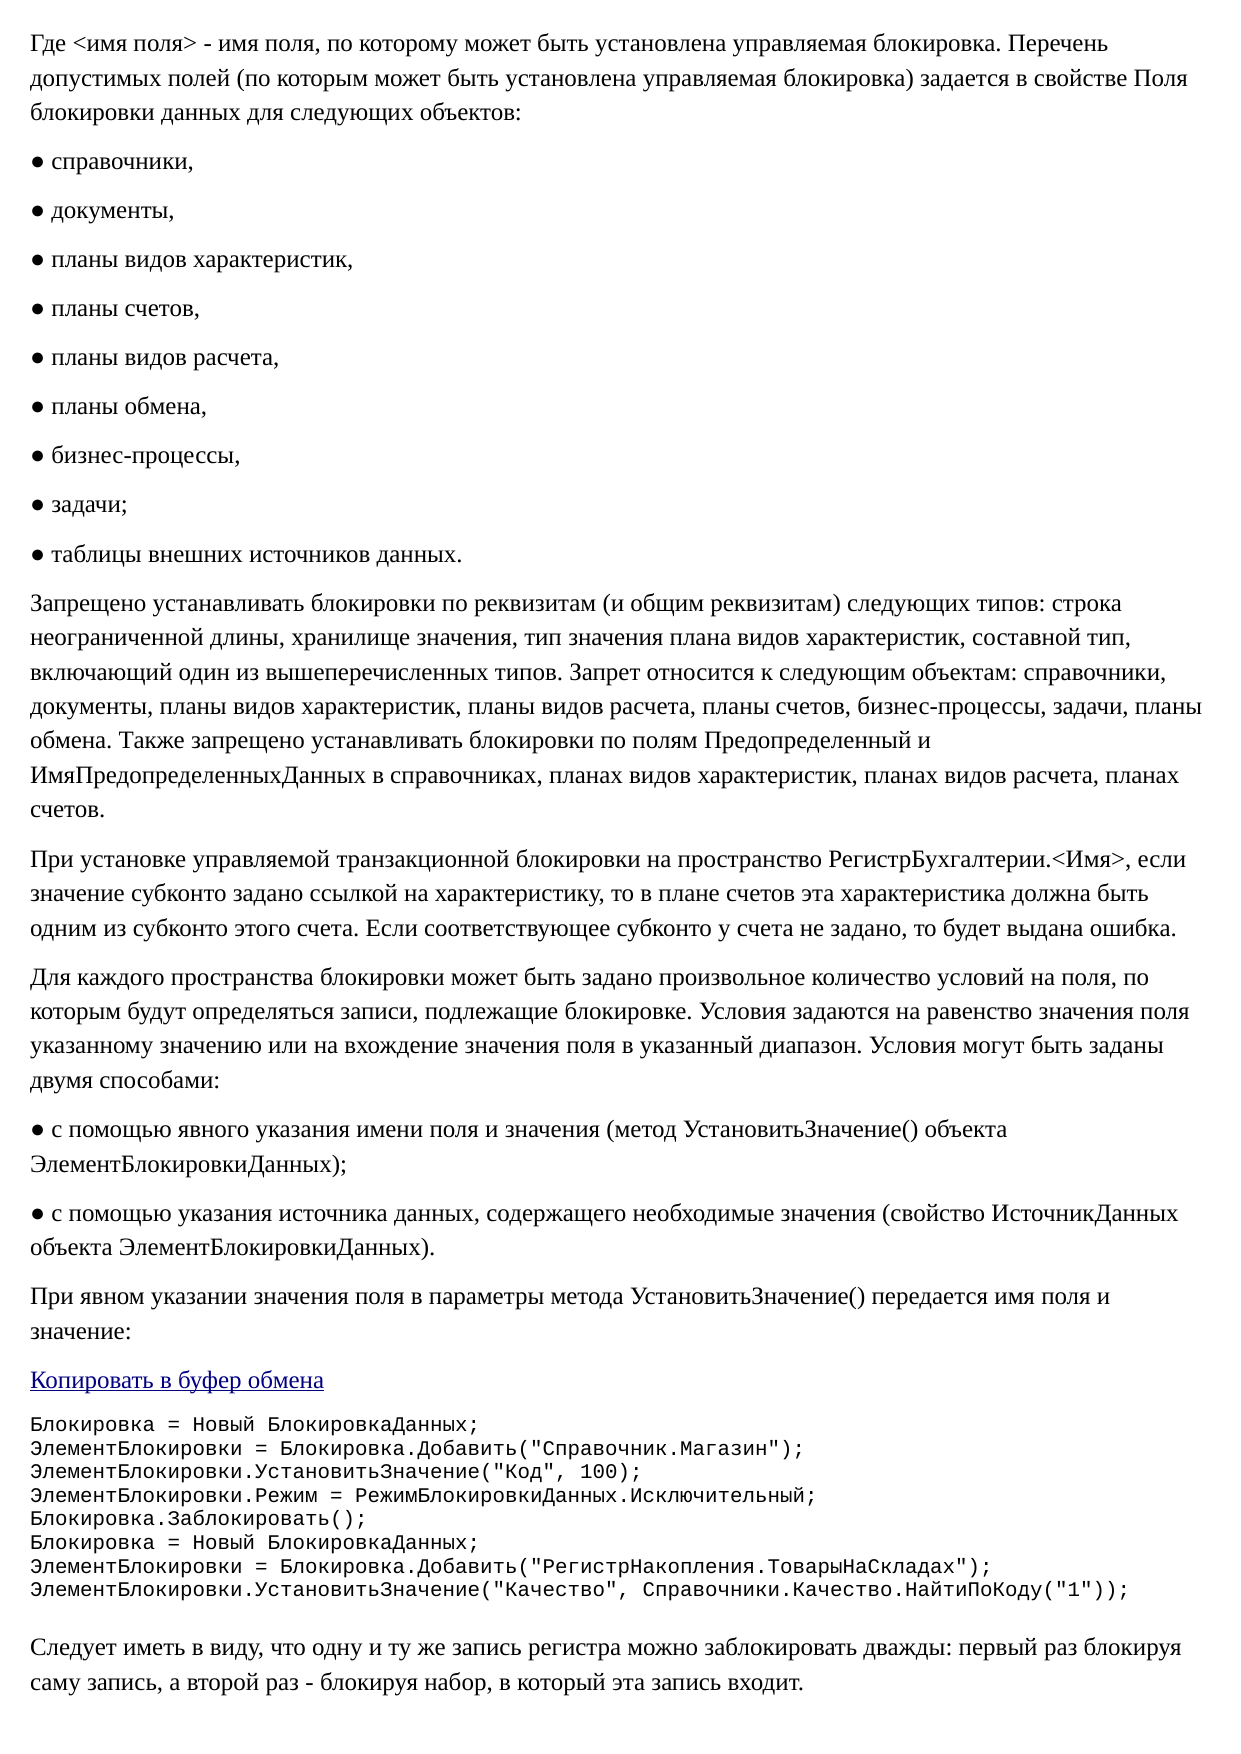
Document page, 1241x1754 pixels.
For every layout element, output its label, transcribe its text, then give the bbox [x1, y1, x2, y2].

text При установке управляемой транзакционной блокировки на пространство РегистрБухгалтерии.<Имя>, если значение субконто задано ссылкой на характеристику, то в плане счетов эта характеристика должна быть одним из субконто этого счета. Если соответствующее субконто у счета не задано, то будет выдана ошибка. [30, 844, 1211, 941]
text ● с помощью указания источника данных, содержащего необходимые значения (свойство ИсточникДанных объекта ЭлементБлокировкиДанных). [30, 1198, 1211, 1261]
text ЭлементБлокировки = Блокировка.Добавить("РегистрНакопления.ТоварыНаСкладах"); [30, 1556, 1211, 1579]
text ● с помощью явного указания имени поля и значения (метод УстановитьЗначение() объекта ЭлементБлокировкиДанных); [30, 1114, 1211, 1177]
text Следует иметь в виду, что одну и ту же запись регистра можно заблокировать дважды: первый раз блокируя саму запись, а второй раз ‑ блокируя набор, в который эта запись входит. [30, 1632, 1211, 1696]
text ЭлементБлокировки.УстановитьЗначение("Качество", Справочники.Качество.НайтиПоКоду("1")); [30, 1579, 1211, 1603]
text ● документы, [30, 195, 1211, 224]
text Где <имя поля> ‑ имя поля, по которому может быть установлена управляемая блокировка. Перечень допустимых полей (по которым может быть установлена управляемая блокировка) задается в свойстве Поля блокировки данных для следующих объектов: [30, 28, 1211, 126]
text ЭлементБлокировки.Режим = РежимБлокировкиДанных.Исключительный; [30, 1485, 1211, 1508]
text Для каждого пространства блокировки может быть задано произвольное количество условий на поля, по которым будут определяться записи, подлежащие блокировке. Условия задаются на равенство значения поля указанному значению или на вхождение значения поля в указанный диапазон. Условия могут быть заданы двумя способами: [30, 962, 1211, 1094]
text При явном указании значения поля в параметры метода УстановитьЗначение() передается имя поля и значение: [30, 1281, 1211, 1344]
text ● справочники, [30, 146, 1211, 175]
text Блокировка.Заблокировать(); [30, 1508, 1211, 1532]
text Копировать в буфер обмена [30, 1365, 1211, 1393]
text Блокировка = Новый БлокировкаДанных; [30, 1414, 1211, 1437]
text ● планы видов характеристик, [30, 244, 1211, 273]
text ● планы счетов, [30, 293, 1211, 322]
text ● таблицы внешних источников данных. [30, 539, 1211, 567]
text Запрещено устанавливать блокировки по реквизитам (и общим реквизитам) следующих типов: строка неограниченной длины, хранилище значения, тип значения плана видов характеристик, составной тип, включающий один из вышеперечисленных типов. Запрет относится к следующим объектам: справочники, документы, планы видов характеристик, планы видов расчета, планы счетов, бизнес-процессы, задачи, планы обмена. Также запрещено устанавливать блокировки по полям Предопределенный и ИмяПредопределенныхДанных в справочниках, планах видов характеристик, планах видов расчета, планах счетов. [30, 588, 1211, 823]
text ● бизнес-процессы, [30, 441, 1211, 469]
text Блокировка = Новый БлокировкаДанных; [30, 1532, 1211, 1556]
text ЭлементБлокировки.УстановитьЗначение("Код", 100); [30, 1461, 1211, 1485]
text ● задачи; [30, 489, 1211, 518]
text ● планы видов расчета, [30, 342, 1211, 371]
text ЭлементБлокировки = Блокировка.Добавить("Справочник.Магазин"); [30, 1437, 1211, 1461]
text ● планы обмена, [30, 391, 1211, 420]
